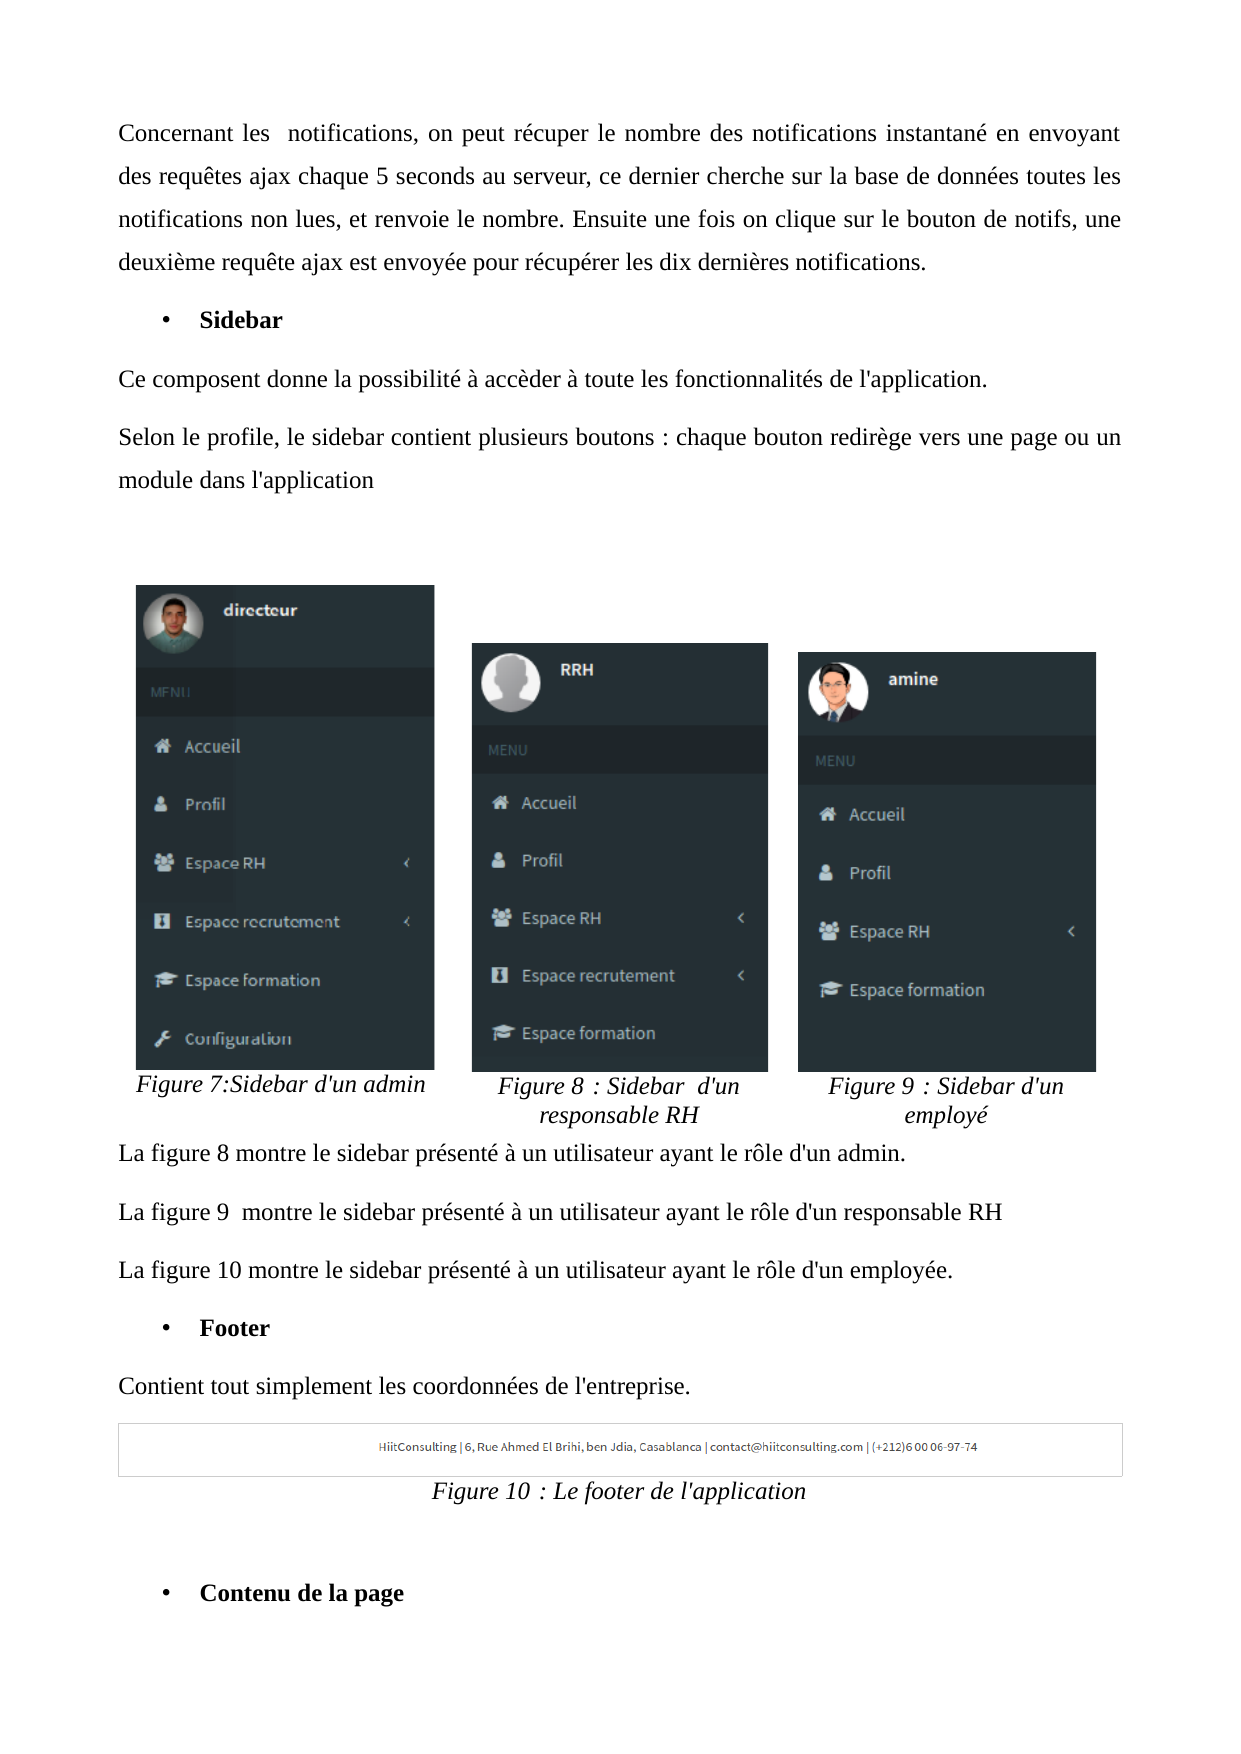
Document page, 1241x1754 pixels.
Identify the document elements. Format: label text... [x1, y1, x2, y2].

text Selon le profile, le sidebar contient plusieurs boutons : chaque bouton redirège vers une page ou un module dans l'application [118, 422, 1122, 494]
picture [798, 652, 1097, 1072]
text Ce composent donne la possibilité à accèder à toute les fonctionnalités de l'application. [118, 364, 1122, 392]
text Figure 10 : Le footer de l'application [118, 1477, 1122, 1505]
picture [471, 643, 769, 1072]
text Contient tout simplement les coordonnées de l'entreprise. [118, 1371, 1122, 1400]
text Concernant les notifications, on peut récuper le nombre des notifications instantané en envoyant des requêtes ajax chaque 5 seconds au serveur, ce dernier cherche sur la base de données toutes les notifications non lues, et renvoie le nombre. Ensuite une fois on clique sur le bouton de notifs, une deuxième requête ajax est envoyée pour récupérer les dix dernières notifications. [118, 118, 1122, 276]
list Contenu de la page [162, 1578, 1122, 1606]
text La figure 9 montre le sidebar présenté à un utilisateur ayant le rôle d'un responsable RH [118, 1197, 1122, 1225]
table_header [118, 575, 453, 1132]
text [119, 1424, 1122, 1476]
list Sidebar [162, 306, 1122, 334]
picture [121, 1426, 1119, 1474]
picture [135, 585, 435, 1070]
text La figure 8 montre le sidebar présenté à un utilisateur ayant le rôle d'un admin. [118, 1138, 1122, 1167]
list Footer [162, 1313, 1122, 1342]
table_header [788, 575, 1122, 1132]
table_header [472, 1072, 768, 1129]
text La figure 10 montre le sidebar présenté à un utilisateur ayant le rôle d'un employée. [118, 1255, 1122, 1283]
table_header [798, 1072, 1096, 1129]
table_header [453, 575, 787, 1132]
